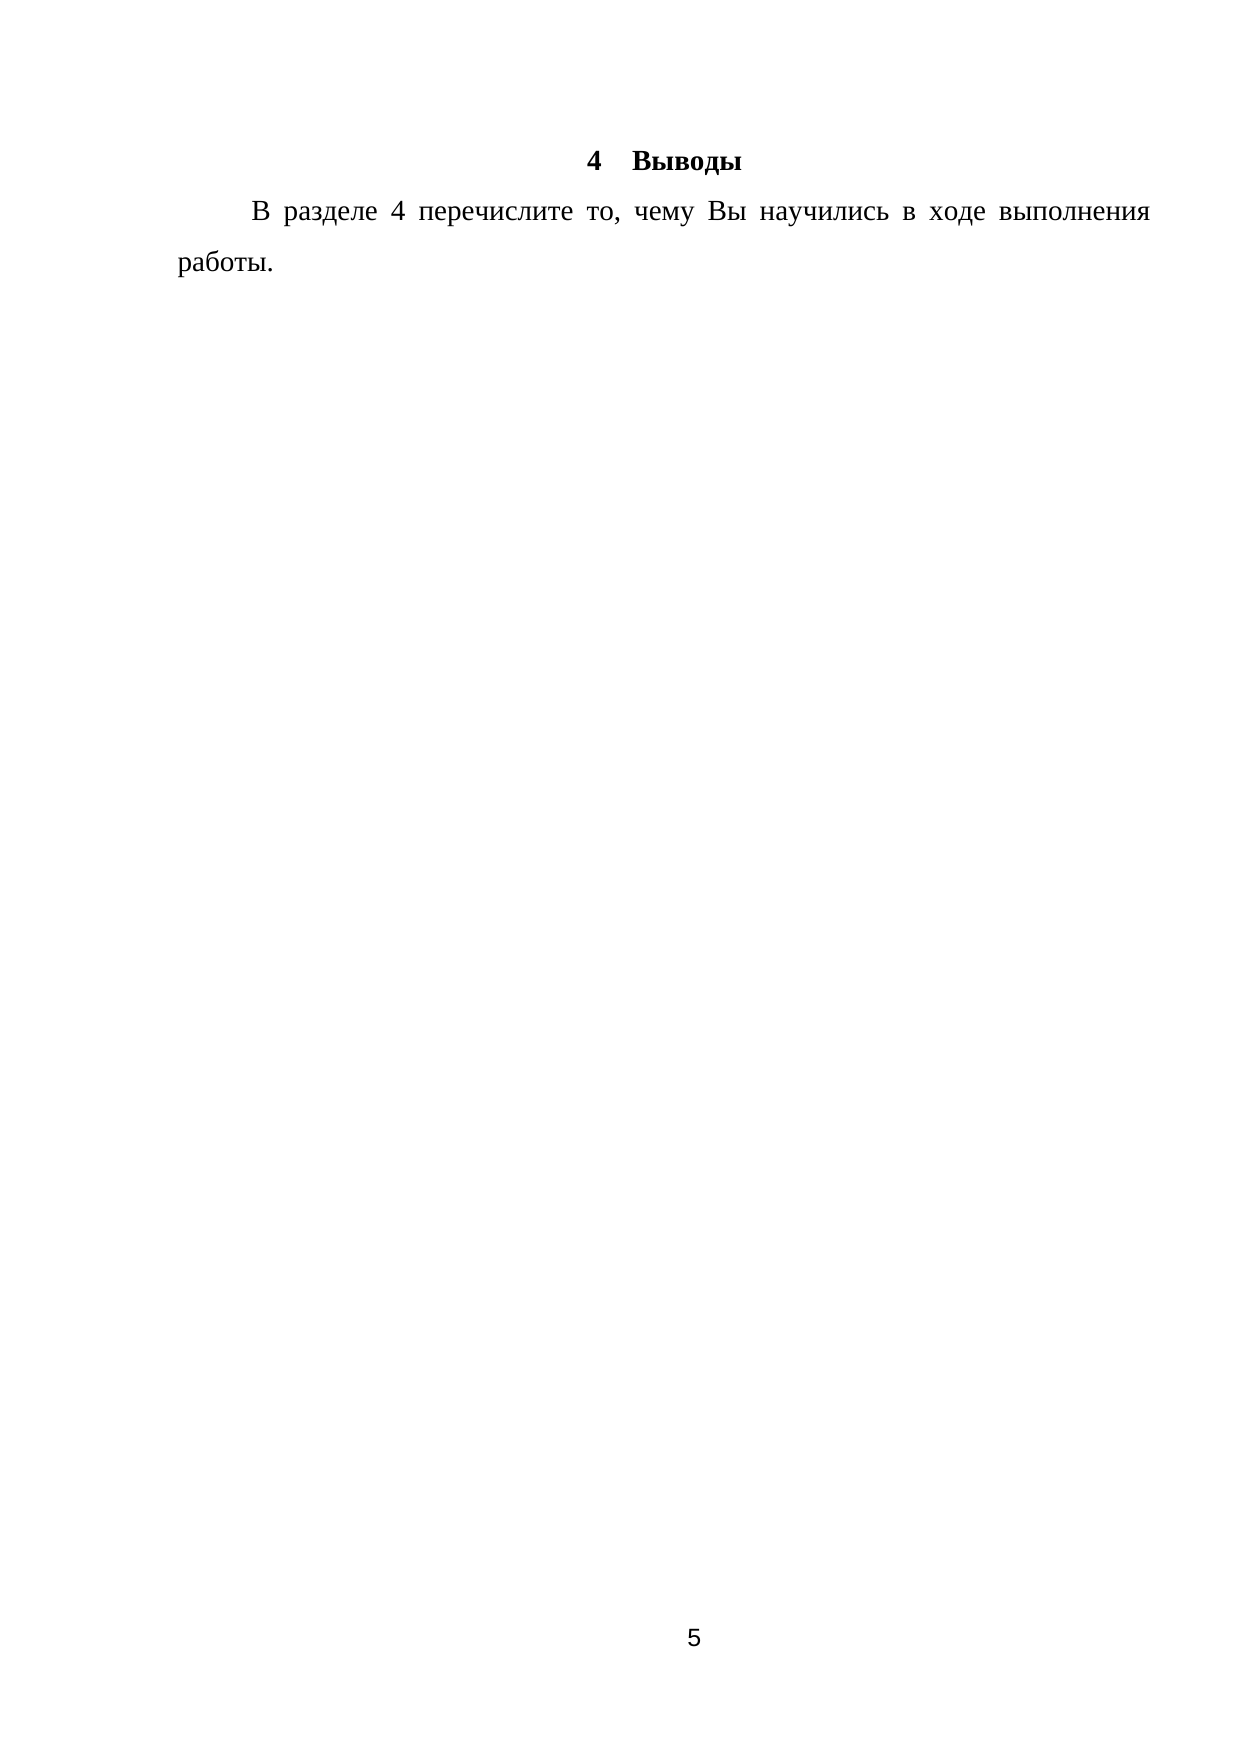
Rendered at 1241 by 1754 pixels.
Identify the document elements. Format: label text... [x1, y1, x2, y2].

text В разделе 4 перечислите то, чему Вы научились в ходе выполнения работы. [177, 193, 1152, 277]
subtitle Выводы [177, 143, 1152, 177]
